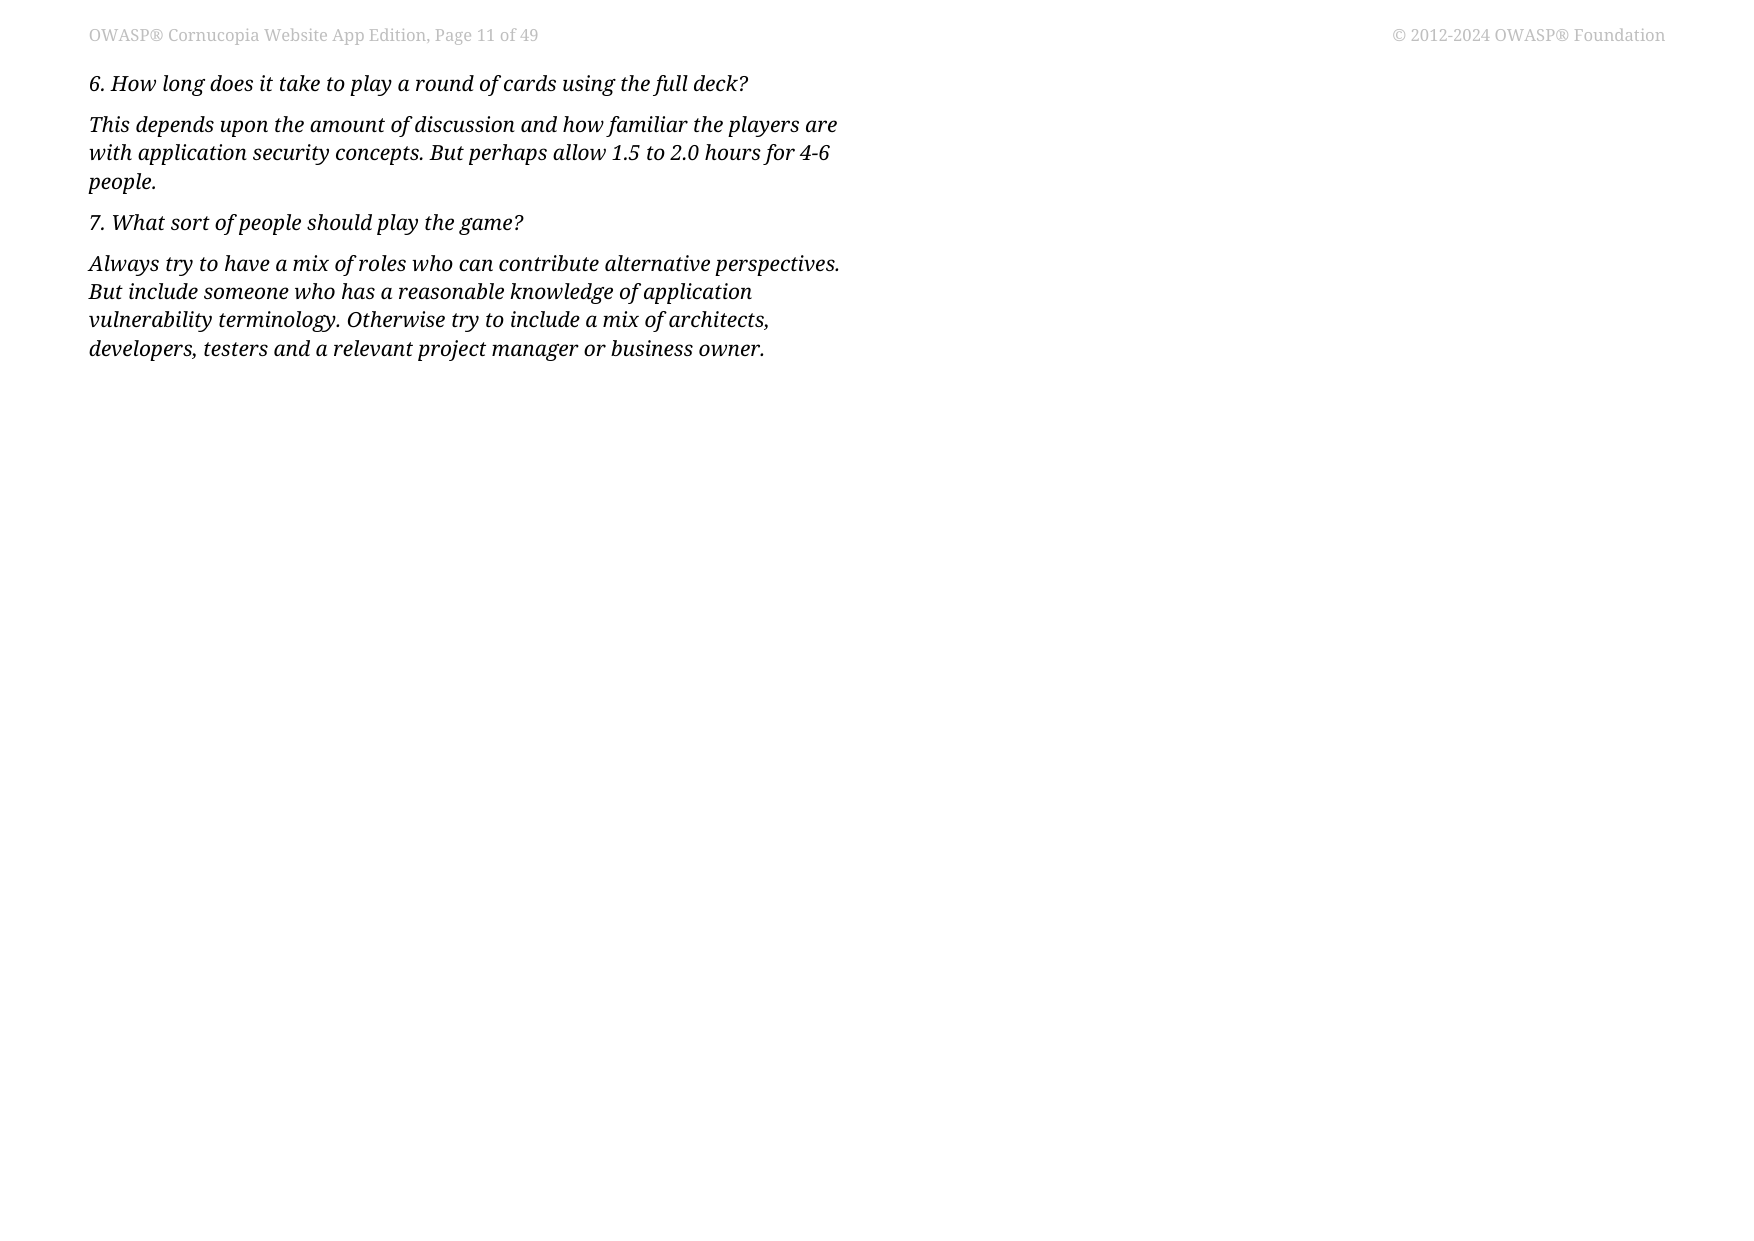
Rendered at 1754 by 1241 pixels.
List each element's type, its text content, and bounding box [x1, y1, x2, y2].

table_header [913, 69, 1677, 375]
table_header 6. How long does it take to play a round of cards using the full deck? This depends upon the amount of discussion and how familiar the players are with application security concepts. But perhaps allow 1.5 to 2.0 hours for 4-6 people. 7. What sort of people should play the game? Always try to have a mix of roles who can contribute alternative perspectives. But include someone who has a reasonable knowledge of application vulnerability terminology. Otherwise try to include a mix of architects, developers, testers and a relevant project manager or business owner. [78, 69, 856, 375]
table_header [856, 69, 913, 375]
